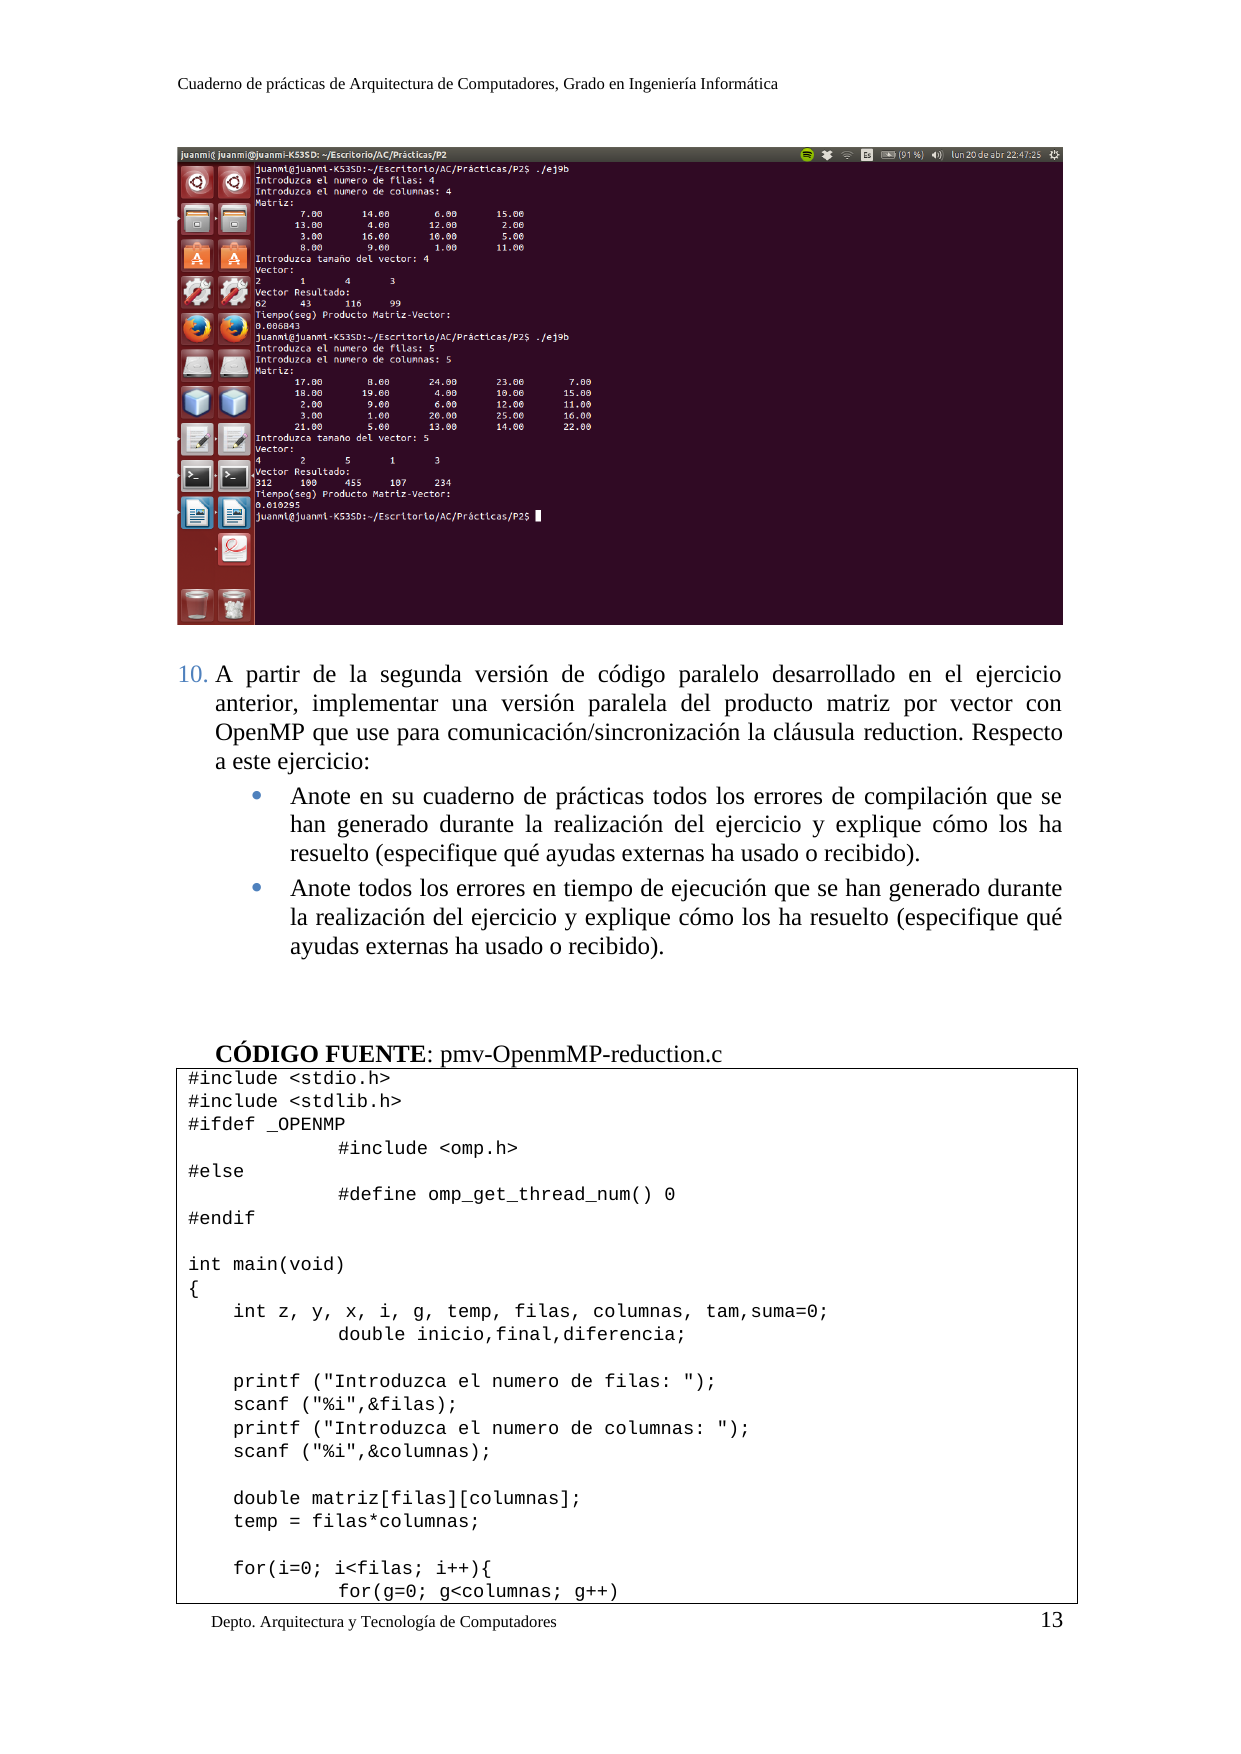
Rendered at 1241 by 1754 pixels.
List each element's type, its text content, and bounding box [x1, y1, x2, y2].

picture [177, 147, 1063, 625]
list A partir de la segunda versión de código paralelo desarrollado en el ejercicio anterior, implementar una versión paralela del producto matriz por vector con OpenMP que use para comunicación/sincronización la cláusula reduction. Respecto a este ejercicio: [177, 659, 1063, 774]
list Anote en su cuaderno de prácticas todos los errores de compilación que se han generado durante la realización del ejercicio y explique cómo los ha resuelto (especifique qué ayudas externas ha usado o recibido). [252, 781, 1063, 867]
table_header #include <stdio.h> #include <stdlib.h> #ifdef _OPENMP #include <omp.h> #else #define omp_get_thread_num() 0 #endif int main(void) { int z, y, x, i, g, temp, filas, columnas, tam,suma=0; double inicio,final,diferencia; printf ("Introduzca el numero de filas: "); scanf ("%i",&filas); printf ("Introduzca el numero de columnas: "); scanf ("%i",&columnas); double matriz[filas][columnas]; temp = filas*columnas; for(i=0; i<filas; i++){ for(g=0; g<columnas; g++) [177, 1069, 1077, 1603]
text CÓDIGO FUENTE: pmv-OpenmMP-reduction.c [215, 1039, 1063, 1067]
list Anote todos los errores en tiempo de ejecución que se han generado durante la realización del ejercicio y explique cómo los ha resuelto (especifique qué ayudas externas ha usado o recibido). [252, 873, 1063, 959]
